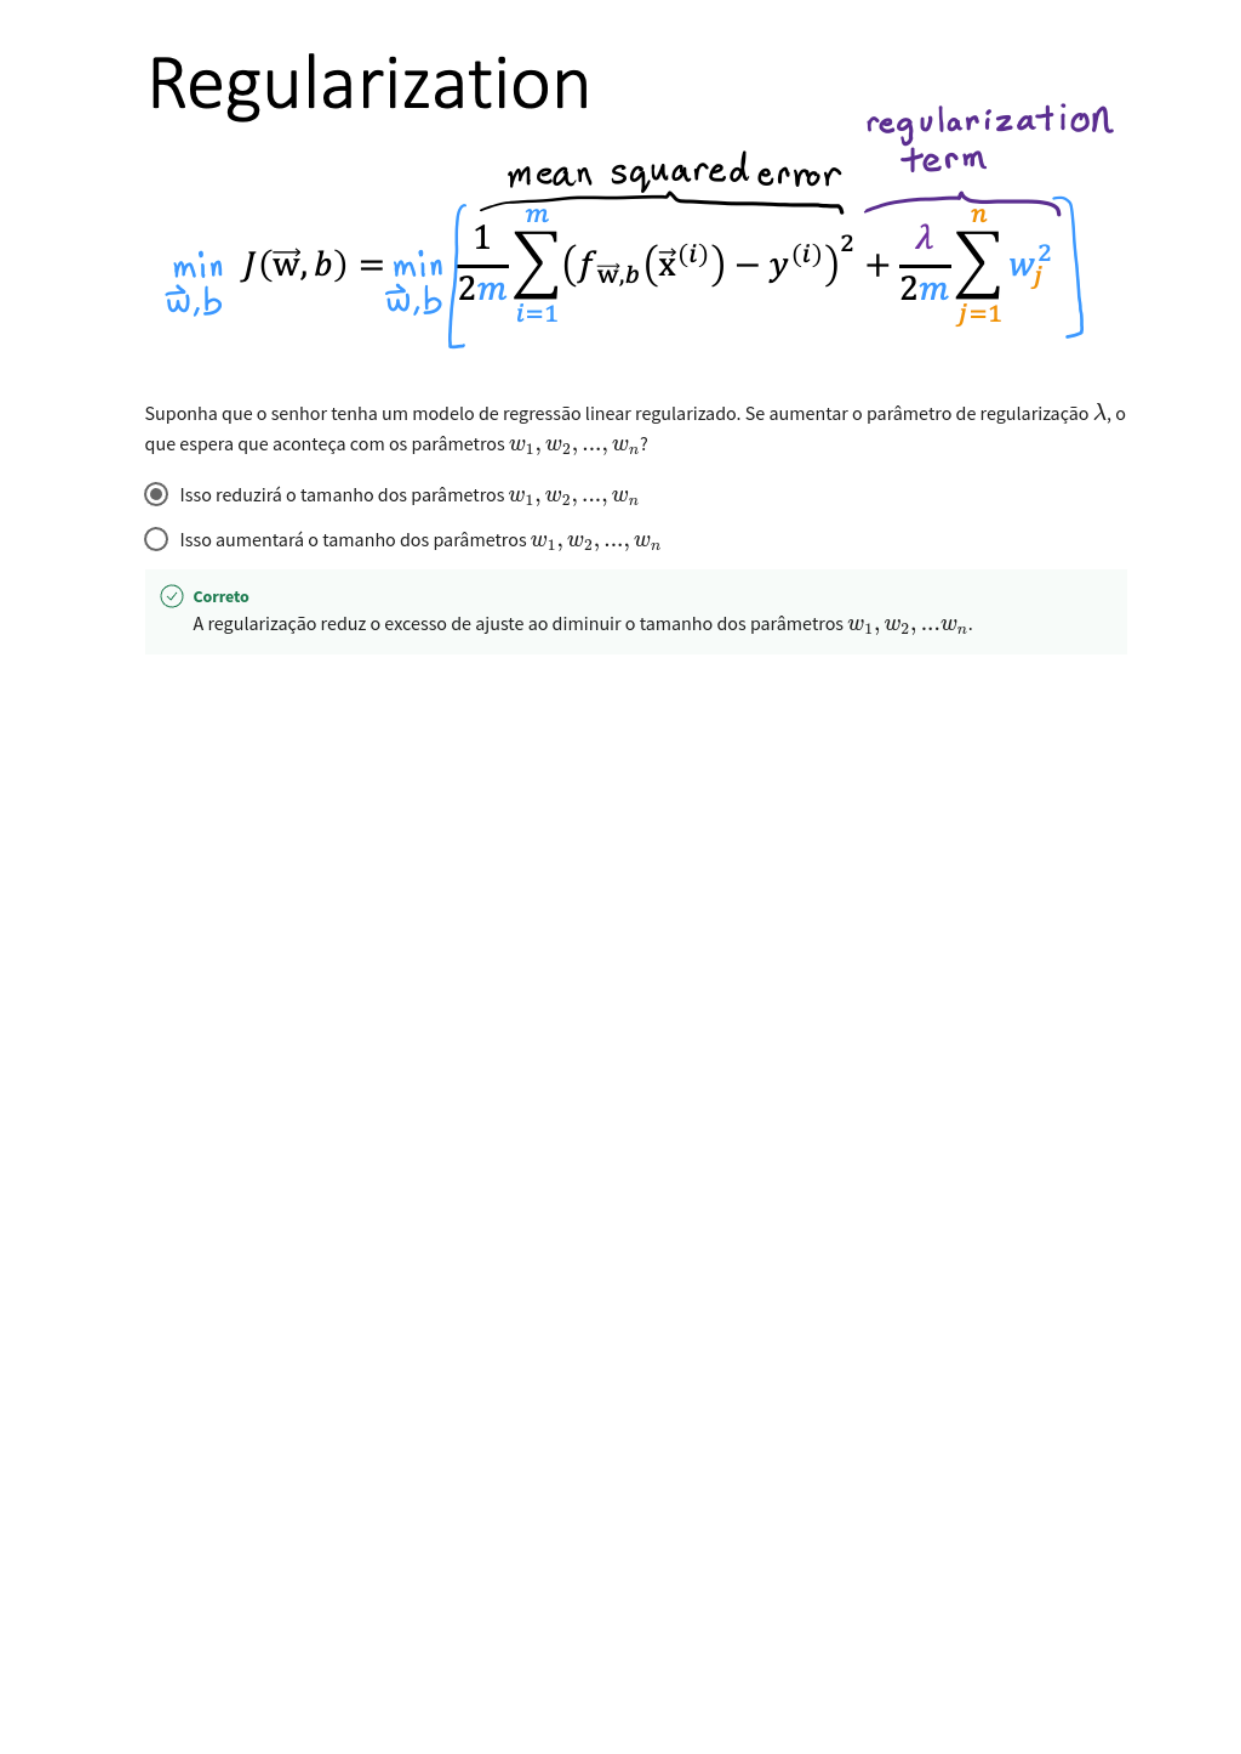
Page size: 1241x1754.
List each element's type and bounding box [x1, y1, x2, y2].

picture [132, 41, 1137, 657]
